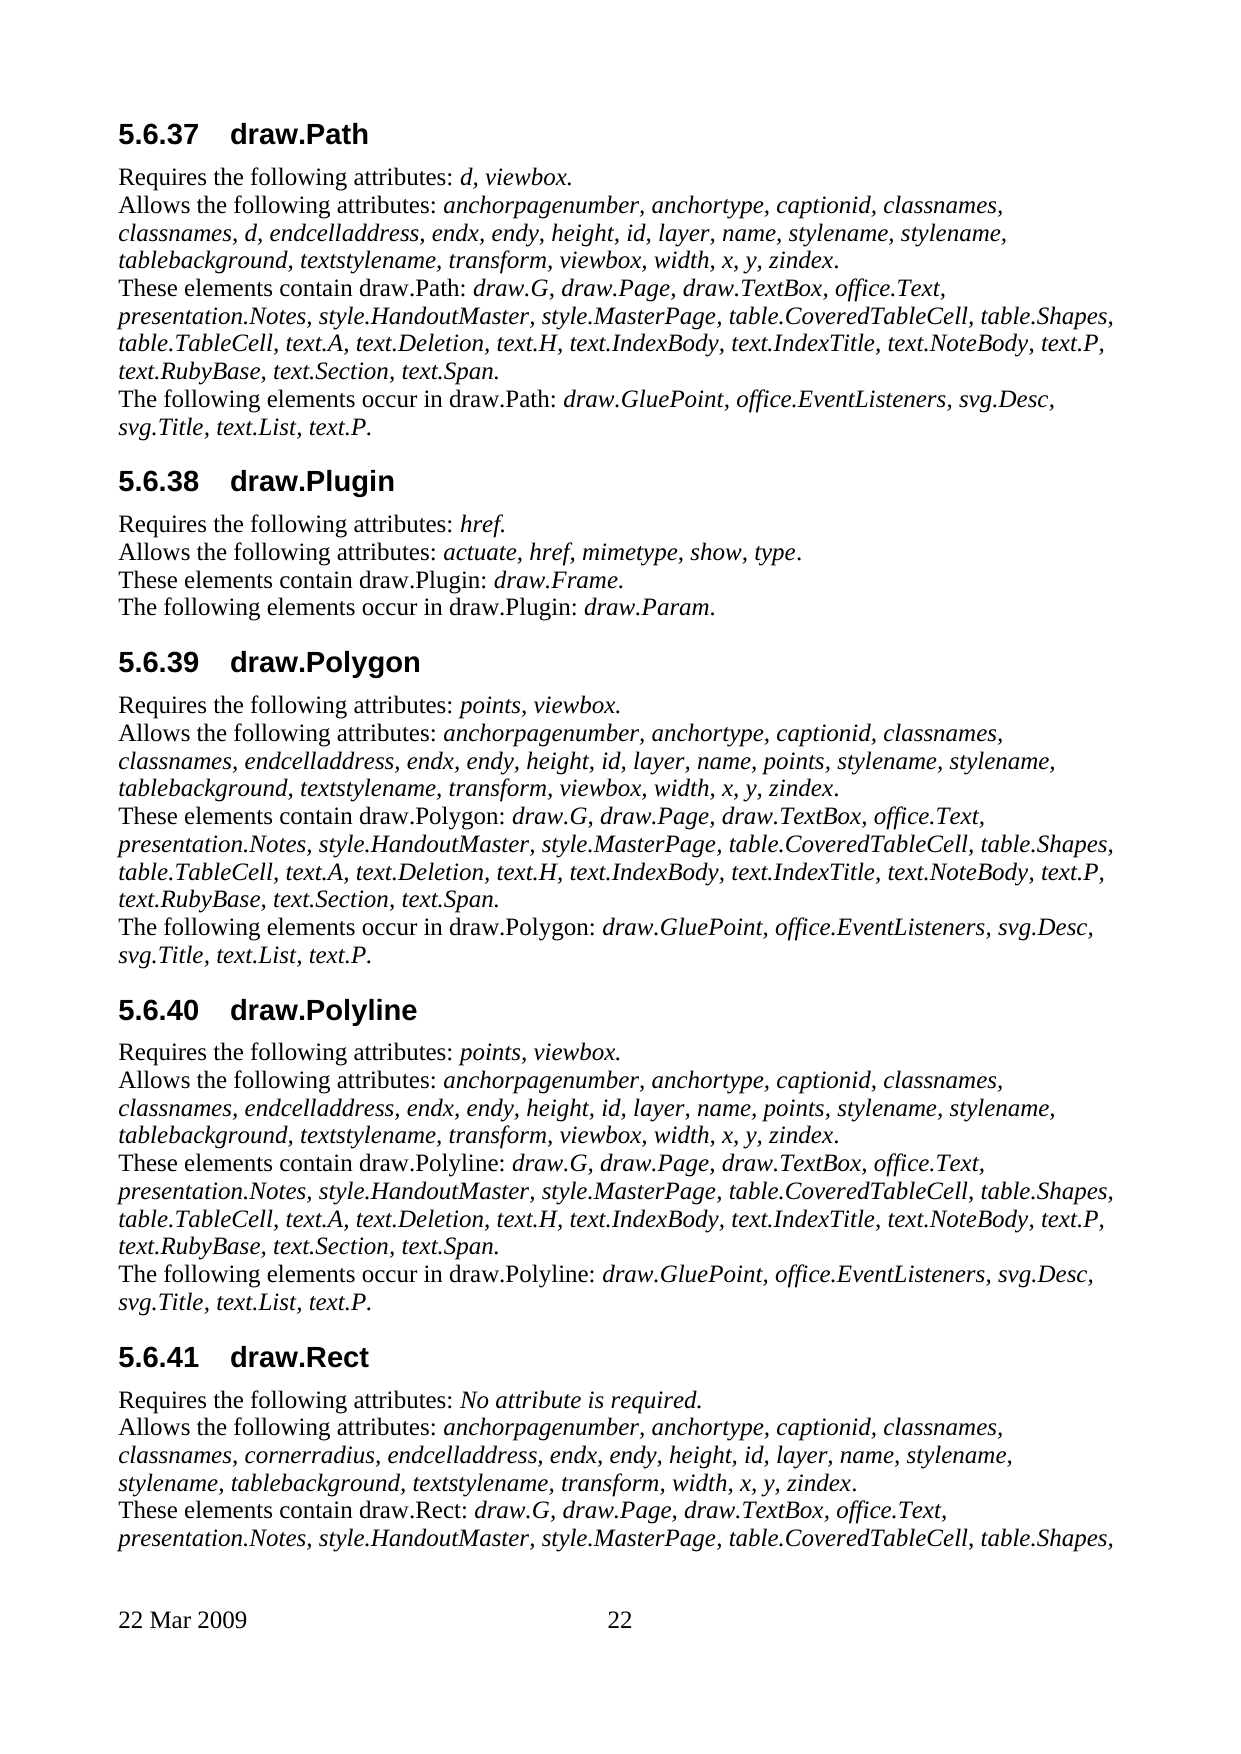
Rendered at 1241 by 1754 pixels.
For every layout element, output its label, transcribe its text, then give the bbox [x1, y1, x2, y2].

text Allows the following attributes: actuate, href, mimetype, show, type. [118, 538, 1122, 566]
subtitle draw.Path [118, 118, 1122, 151]
text Requires the following attributes: No attribute is required. [118, 1386, 1122, 1413]
text The following elements occur in draw.Polyline: draw.GluePoint, office.EventListeners, svg.Desc, svg.Title, text.List, text.P. [118, 1260, 1122, 1316]
text Allows the following attributes: anchorpagenumber, anchortype, captionid, classnames, classnames, d, endcelladdress, endx, endy, height, id, layer, name, stylename, stylename, tablebackground, textstylename, transform, viewbox, width, x, y, zindex. [118, 191, 1122, 274]
text Requires the following attributes: d, viewbox. [118, 163, 1122, 191]
text Allows the following attributes: anchorpagenumber, anchortype, captionid, classnames, classnames, endcelladdress, endx, endy, height, id, layer, name, points, stylename, stylename, tablebackground, textstylename, transform, viewbox, width, x, y, zindex. [118, 719, 1122, 802]
subtitle draw.Rect [118, 1341, 1122, 1373]
text These elements contain draw.Plugin: draw.Frame. [118, 566, 1122, 593]
subtitle draw.Plugin [118, 465, 1122, 498]
text Requires the following attributes: href. [118, 510, 1122, 538]
text Requires the following attributes: points, viewbox. [118, 1038, 1122, 1066]
text Allows the following attributes: anchorpagenumber, anchortype, captionid, classnames, classnames, endcelladdress, endx, endy, height, id, layer, name, points, stylename, stylename, tablebackground, textstylename, transform, viewbox, width, x, y, zindex. [118, 1066, 1122, 1149]
text The following elements occur in draw.Plugin: draw.Param. [118, 593, 1122, 621]
text These elements contain draw.Polyline: draw.G, draw.Page, draw.TextBox, office.Text, presentation.Notes, style.HandoutMaster, style.MasterPage, table.CoveredTableCell, table.Shapes, table.TableCell, text.A, text.Deletion, text.H, text.IndexBody, text.IndexTitle, text.NoteBody, text.P, text.RubyBase, text.Section, text.Span. [118, 1149, 1122, 1260]
text These elements contain draw.Polygon: draw.G, draw.Page, draw.TextBox, office.Text, presentation.Notes, style.HandoutMaster, style.MasterPage, table.CoveredTableCell, table.Shapes, table.TableCell, text.A, text.Deletion, text.H, text.IndexBody, text.IndexTitle, text.NoteBody, text.P, text.RubyBase, text.Section, text.Span. [118, 802, 1122, 913]
text These elements contain draw.Rect: draw.G, draw.Page, draw.TextBox, office.Text, presentation.Notes, style.HandoutMaster, style.MasterPage, table.CoveredTableCell, table.Shapes, [118, 1497, 1122, 1552]
text The following elements occur in draw.Polygon: draw.GluePoint, office.EventListeners, svg.Desc, svg.Title, text.List, text.P. [118, 913, 1122, 968]
text The following elements occur in draw.Path: draw.GluePoint, office.EventListeners, svg.Desc, svg.Title, text.List, text.P. [118, 385, 1122, 440]
text Allows the following attributes: anchorpagenumber, anchortype, captionid, classnames, classnames, cornerradius, endcelladdress, endx, endy, height, id, layer, name, stylename, stylename, tablebackground, textstylename, transform, width, x, y, zindex. [118, 1413, 1122, 1497]
text These elements contain draw.Path: draw.G, draw.Page, draw.TextBox, office.Text, presentation.Notes, style.HandoutMaster, style.MasterPage, table.CoveredTableCell, table.Shapes, table.TableCell, text.A, text.Deletion, text.H, text.IndexBody, text.IndexTitle, text.NoteBody, text.P, text.RubyBase, text.Section, text.Span. [118, 274, 1122, 385]
subtitle draw.Polygon [118, 646, 1122, 679]
subtitle draw.Polyline [118, 993, 1122, 1026]
text Requires the following attributes: points, viewbox. [118, 691, 1122, 719]
